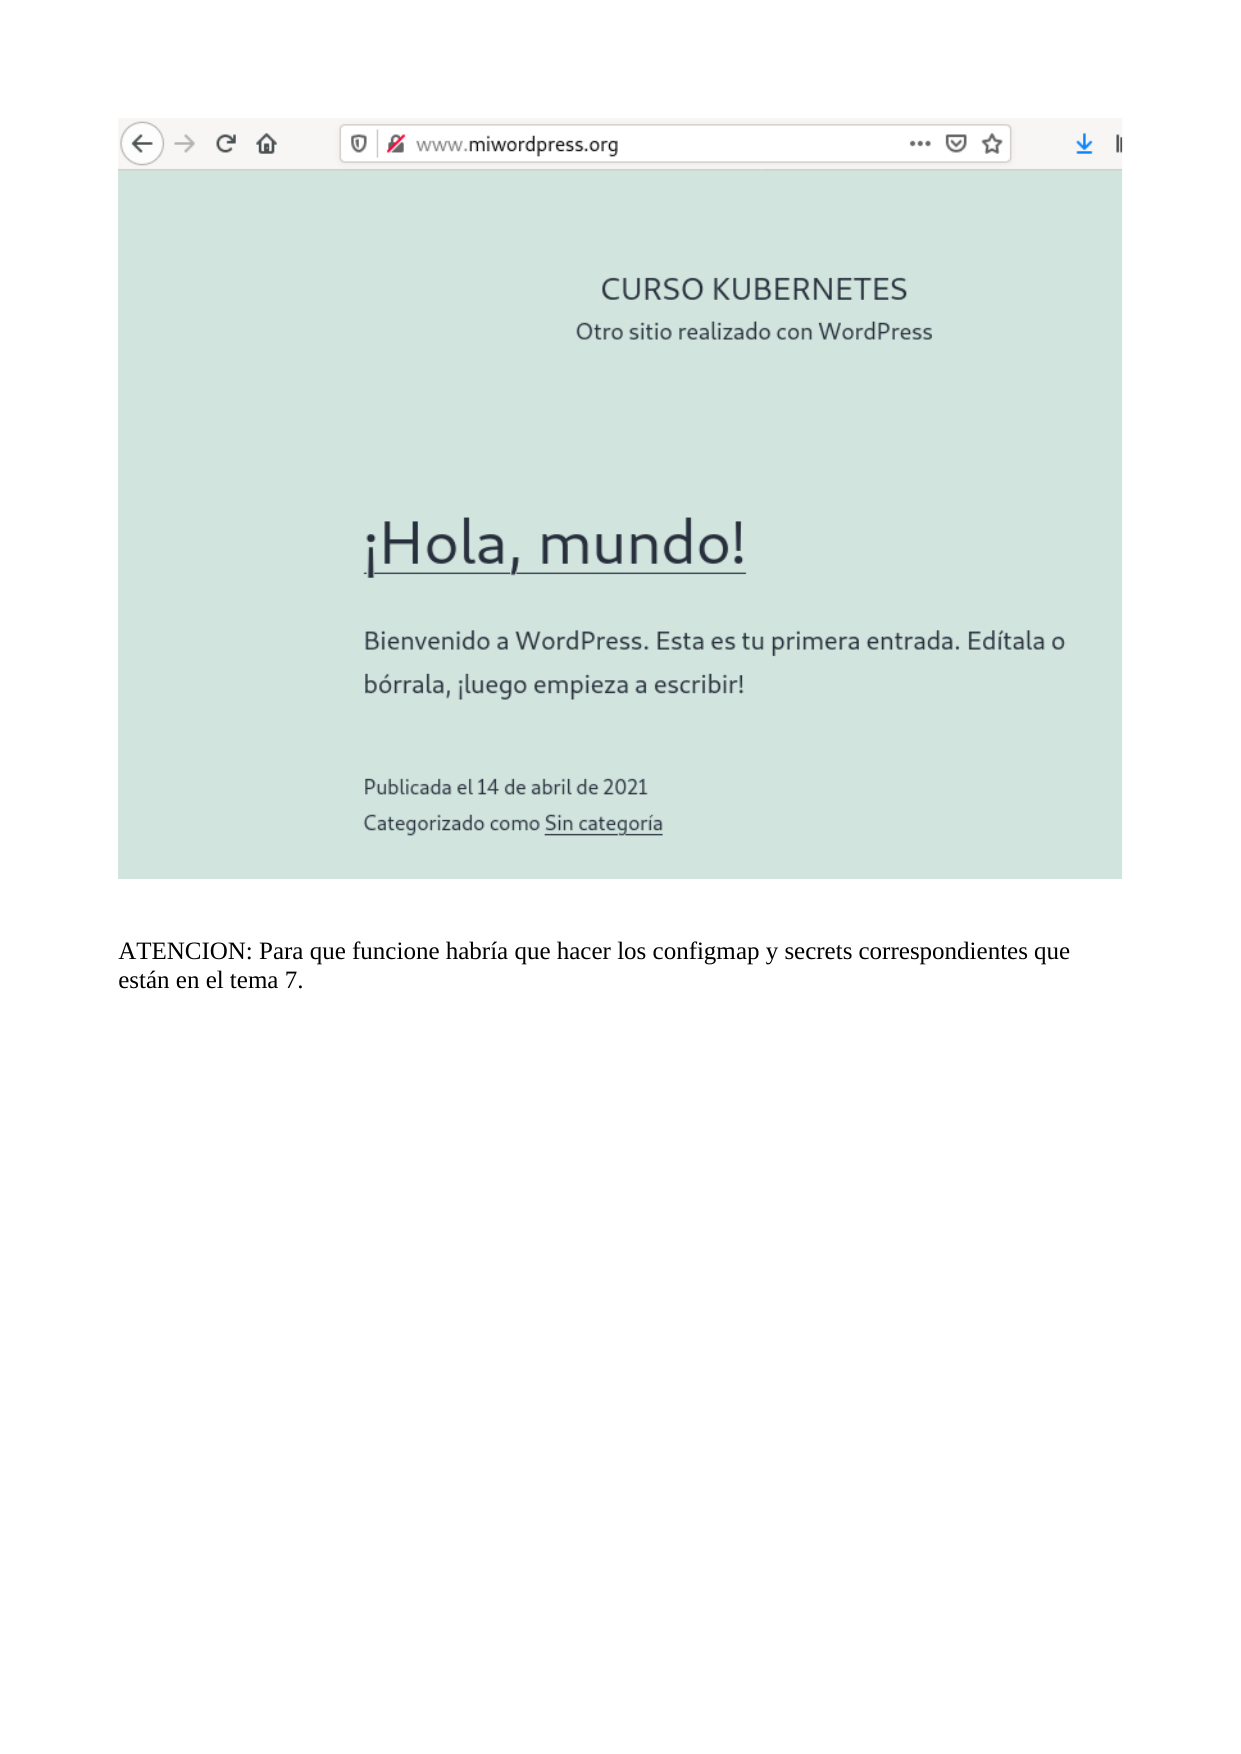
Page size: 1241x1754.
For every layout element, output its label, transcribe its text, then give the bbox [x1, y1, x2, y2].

text ATENCION: Para que funcione habría que hacer los configmap y secrets correspondientes que están en el tema 7. [118, 936, 1122, 994]
picture [118, 118, 1123, 879]
